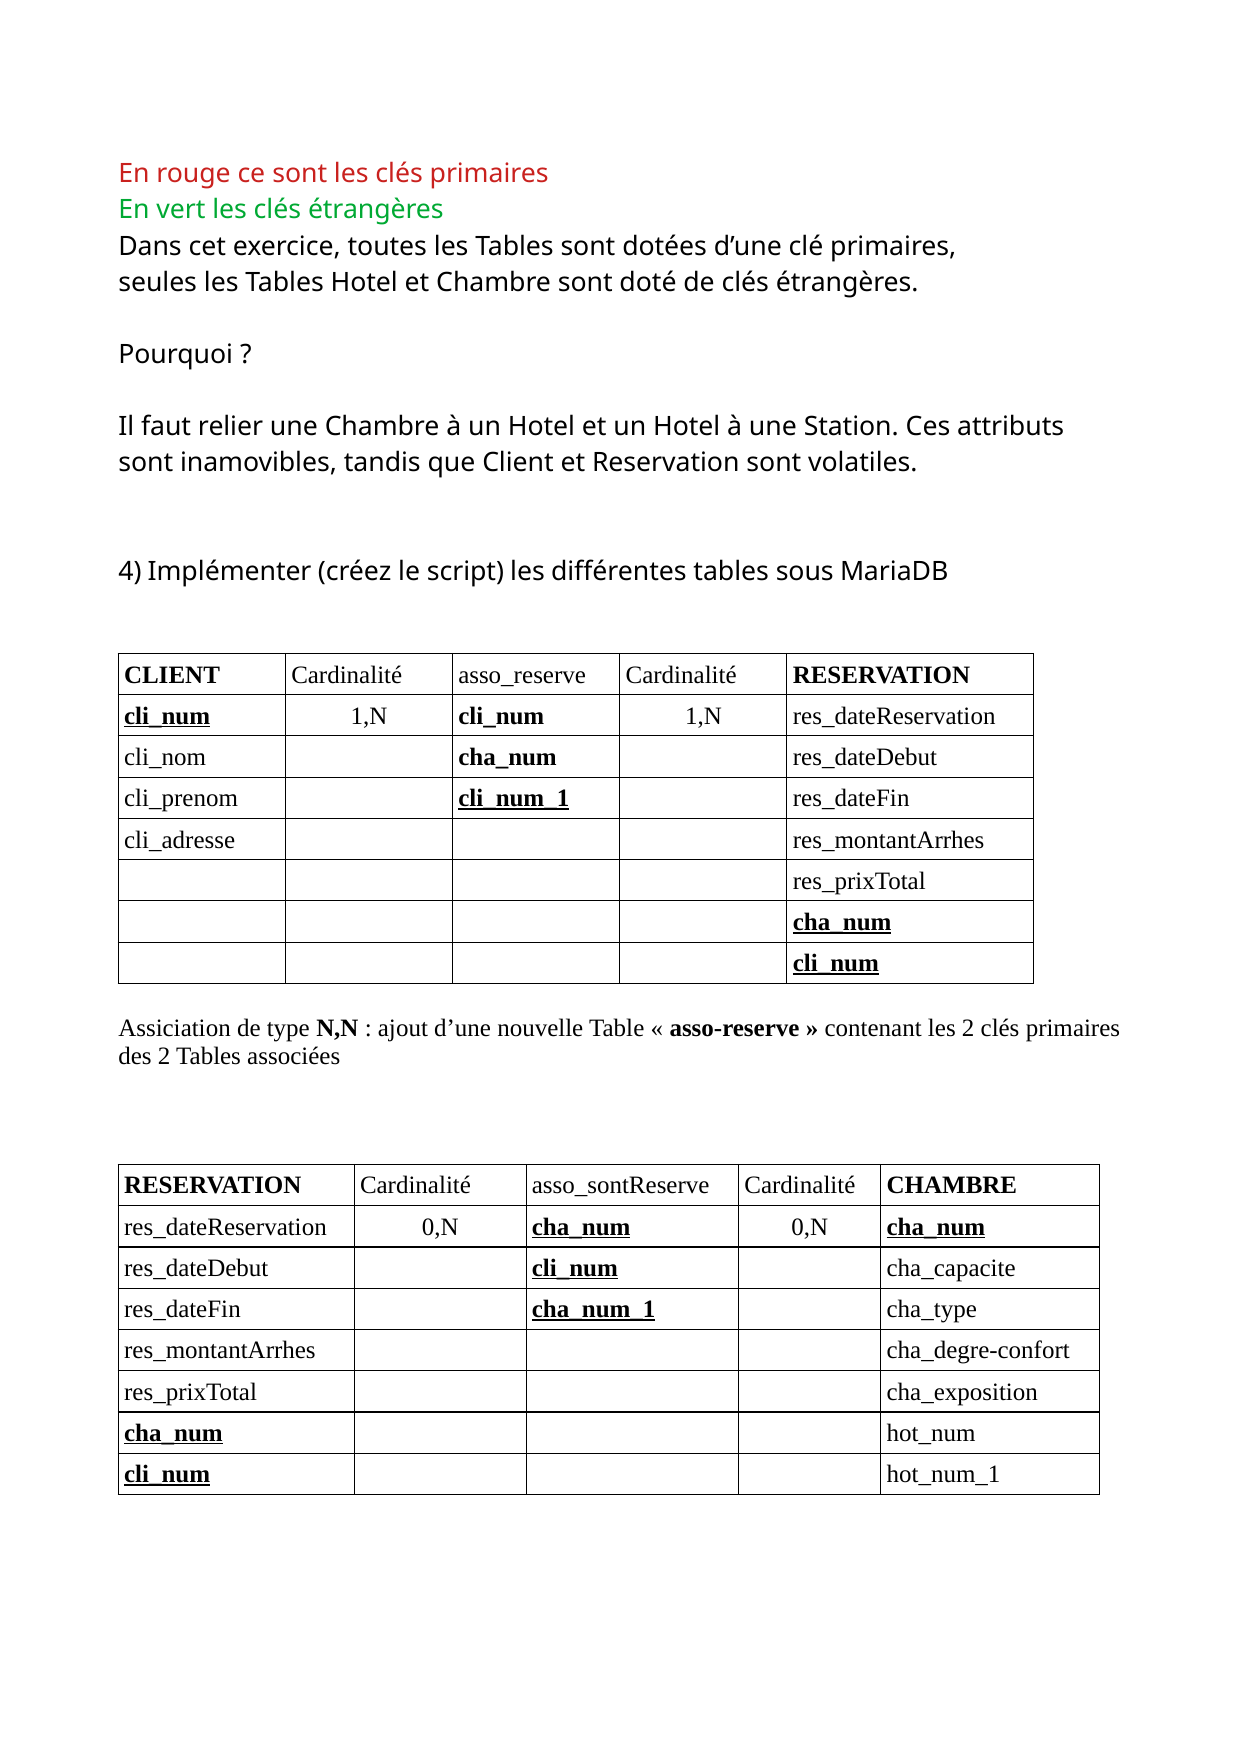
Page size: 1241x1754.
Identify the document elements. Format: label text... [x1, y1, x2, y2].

table_cell [286, 819, 452, 859]
table_cell res_dateFin [119, 1289, 354, 1329]
table_cell [739, 1371, 880, 1411]
table_cell cli_num [119, 695, 285, 735]
table_cell [119, 943, 285, 983]
table_cell cha_exposition [881, 1371, 1099, 1411]
table_cell [620, 943, 786, 983]
table_cell cha_type [881, 1289, 1099, 1329]
table_cell [739, 1330, 880, 1370]
table_cell cli_num [527, 1248, 738, 1288]
text 4) Implémenter (créez le script) les différentes tables sous MariaDB [118, 552, 1122, 588]
table_cell [620, 901, 786, 942]
table_cell [355, 1289, 526, 1329]
table_header Cardinalité [739, 1165, 880, 1205]
table_cell [453, 860, 619, 900]
table_cell [527, 1330, 738, 1370]
table_cell cha_num_1 [527, 1289, 738, 1329]
table_cell 1,N [286, 695, 452, 735]
table_cell [739, 1413, 880, 1453]
table_cell [355, 1413, 526, 1453]
table_header CLIENT [119, 654, 285, 694]
table_cell [739, 1289, 880, 1329]
table_cell cli_prenom [119, 778, 285, 818]
table_header CHAMBRE [881, 1165, 1099, 1205]
table_cell [620, 736, 786, 777]
table_header RESERVATION [119, 1165, 354, 1205]
table_cell cha_num [527, 1206, 738, 1246]
text En vert les clés étrangères [118, 190, 1122, 227]
table_cell [355, 1454, 526, 1494]
table_cell [286, 943, 452, 983]
table_header Cardinalité [286, 654, 452, 694]
table_cell [620, 860, 786, 900]
table_cell res_montantArrhes [119, 1330, 354, 1370]
table_cell 0,N [739, 1206, 880, 1246]
table_cell [527, 1371, 738, 1411]
table_cell [739, 1248, 880, 1288]
table_cell cli_num [119, 1454, 354, 1494]
table_header Cardinalité [620, 654, 786, 694]
table_cell cli_nom [119, 736, 285, 777]
table_cell [286, 901, 452, 942]
table_cell [286, 778, 452, 818]
table_cell [286, 860, 452, 900]
table_cell cha_capacite [881, 1248, 1099, 1288]
table_cell 1,N [620, 695, 786, 735]
table_header Cardinalité [355, 1165, 526, 1205]
table_cell res_dateDebut [787, 736, 1033, 777]
text Dans cet exercice, toutes les Tables sont dotées d’une clé primaires, [118, 227, 1122, 263]
text Il faut relier une Chambre à un Hotel et un Hotel à une Station. Ces attributs sont inamovibles, tandis que Client et Reservation sont volatiles. [118, 407, 1122, 479]
table_cell 0,N [355, 1206, 526, 1246]
table_cell res_dateReservation [787, 695, 1033, 735]
table_cell res_prixTotal [787, 860, 1033, 900]
table_cell [527, 1413, 738, 1453]
table_header asso_sontReserve [527, 1165, 738, 1205]
table_cell [355, 1371, 526, 1411]
table_cell [620, 819, 786, 859]
text seules les Tables Hotel et Chambre sont doté de clés étrangères. [118, 263, 1122, 299]
table_cell cha_num [881, 1206, 1099, 1246]
table_cell [739, 1454, 880, 1494]
table_cell [355, 1248, 526, 1288]
table_cell res_dateDebut [119, 1248, 354, 1288]
text Assiciation de type N,N : ajout d’une nouvelle Table « asso-reserve » contenant les 2 clés primaires des 2 Tables associées [118, 1013, 1122, 1070]
table_cell cli_num_1 [453, 778, 619, 818]
text En rouge ce sont les clés primaires [118, 154, 1122, 190]
table_cell [620, 778, 786, 818]
text Pourquoi ? [118, 335, 1122, 371]
table_cell [527, 1454, 738, 1494]
table_cell res_dateFin [787, 778, 1033, 818]
table_cell cha_num [787, 901, 1033, 942]
table_cell res_dateReservation [119, 1206, 354, 1246]
table_header asso_reserve [453, 654, 619, 694]
table_cell [453, 819, 619, 859]
table_cell [453, 943, 619, 983]
table_cell res_montantArrhes [787, 819, 1033, 859]
table_header RESERVATION [787, 654, 1033, 694]
table_cell [355, 1330, 526, 1370]
table_cell [119, 860, 285, 900]
table_cell cha_num [453, 736, 619, 777]
table_cell cli_num [787, 943, 1033, 983]
table_cell cha_degre-confort [881, 1330, 1099, 1370]
table_cell [286, 736, 452, 777]
table_cell cli_num [453, 695, 619, 735]
table_cell res_prixTotal [119, 1371, 354, 1411]
table_cell cha_num [119, 1413, 354, 1453]
table_cell [119, 901, 285, 942]
table_cell cli_adresse [119, 819, 285, 859]
table_cell [453, 901, 619, 942]
table_cell hot_num_1 [881, 1454, 1099, 1494]
table_cell hot_num [881, 1413, 1099, 1453]
